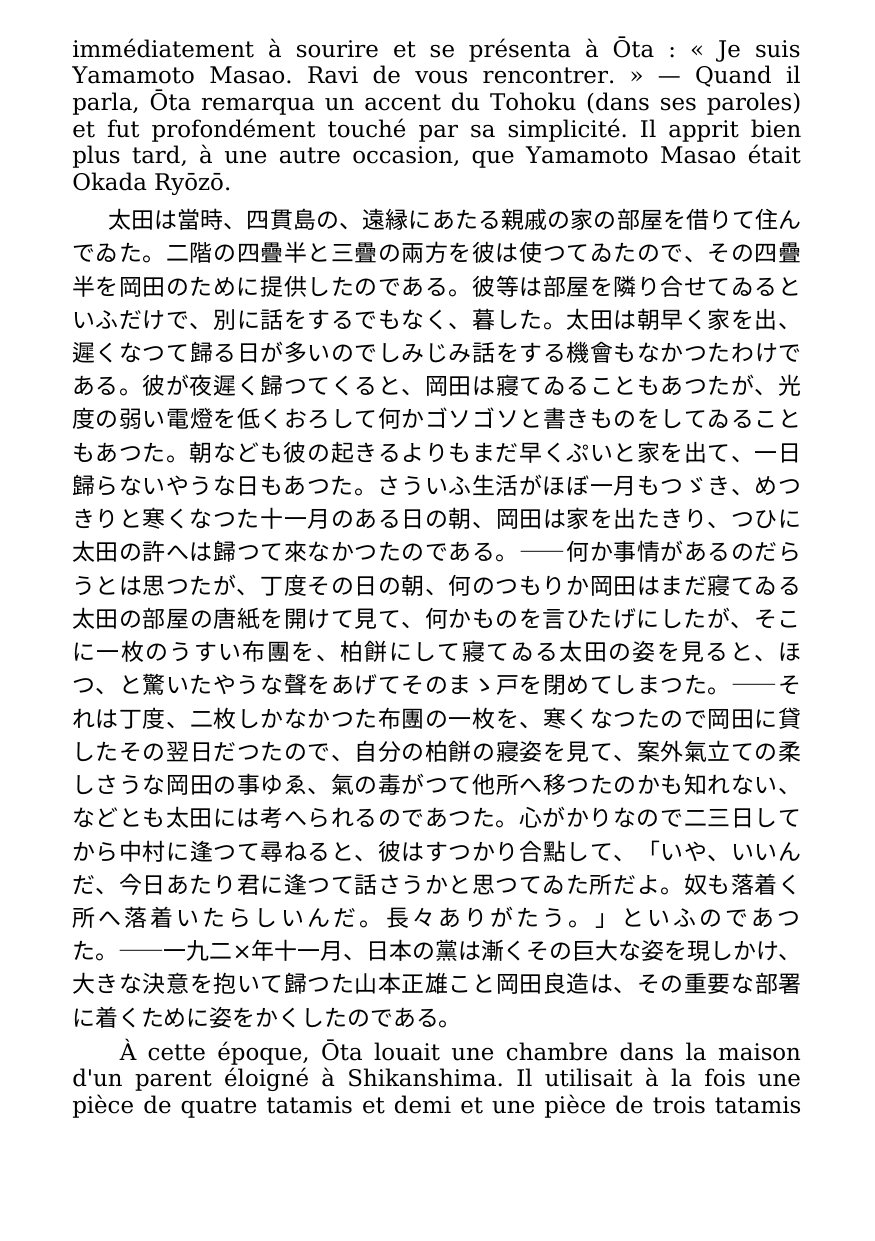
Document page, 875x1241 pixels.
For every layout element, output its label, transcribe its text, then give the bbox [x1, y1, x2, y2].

text 太田は當時、四貫島の、遠縁にあたる親戚の家の部屋を借りて住んでゐた。二階の四疊半と三疊の兩方を彼は使つてゐたので、その四疊半を岡田のために提供したのである。彼等は部屋を隣り合せてゐるといふだけで、別に話をするでもなく、暮した。太田は朝早く家を出、遲くなつて歸る日が多いのでしみじみ話をする機會もなかつたわけである。彼が夜遲く歸つてくると、岡田は寢てゐることもあつたが、光度の弱い電燈を低くおろして何かゴソゴソと書きものをしてゐることもあつた。朝なども彼の起きるよりもまだ早くぷいと家を出て、一日歸らないやうな日もあつた。さういふ生活がほぼ一月もつゞき、めつきりと寒くなつた十一月のある日の朝、岡田は家を出たきり、つひに太田の許へは歸つて來なかつたのである。――何か事情があるのだらうとは思つたが、丁度その日の朝、何のつもりか岡田はまだ寢てゐる太田の部屋の唐紙を開けて見て、何かものを言ひたげにしたが、そこに一枚のうすい布團を、柏餅にして寢てゐる太田の姿を見ると、ほつ、と驚いたやうな聲をあげてそのまゝ戸を閉めてしまつた。――それは丁度、二枚しかなかつた布團の一枚を、寒くなつたので岡田に貸したその翌日だつたので、自分の柏餅の寢姿を見て、案外氣立ての柔しさうな岡田の事ゆゑ、氣の毒がつて他所へ移つたのかも知れない、などとも太田には考へられるのであつた。心がかりなので二三日してから中村に逢つて尋ねると、彼はすつかり合點して、「いや、いいんだ、今日あたり君に逢つて話さうかと思つてゐた所だよ。奴も落着く所へ落着いたらしいんだ。長々ありがたう。」といふのであつた。――一九二×年十一月、日本の黨は漸くその巨大な姿を現しかけ、大きな決意を抱いて歸つた山本正雄こと岡田良造は、その重要な部署に着くために姿をかくしたのである。 [72, 202, 802, 1033]
text immédiatement à sourire et se présenta à Ōta : « Je suis Yamamoto Masao. Ravi de vous rencontrer. » — Quand il parla, Ōta remarqua un accent du Tohoku (dans ses paroles) et fut profondément touché par sa simplicité. Il apprit bien plus tard, à une autre occasion, que Yamamoto Masao était Okada Ryōzō. [72, 36, 802, 196]
text À cette époque, Ōta louait une chambre dans la maison d'un parent éloigné à Shikanshima. Il utilisait à la fois une pièce de quatre tatamis et demi et une pièce de trois tatamis [72, 1039, 802, 1119]
